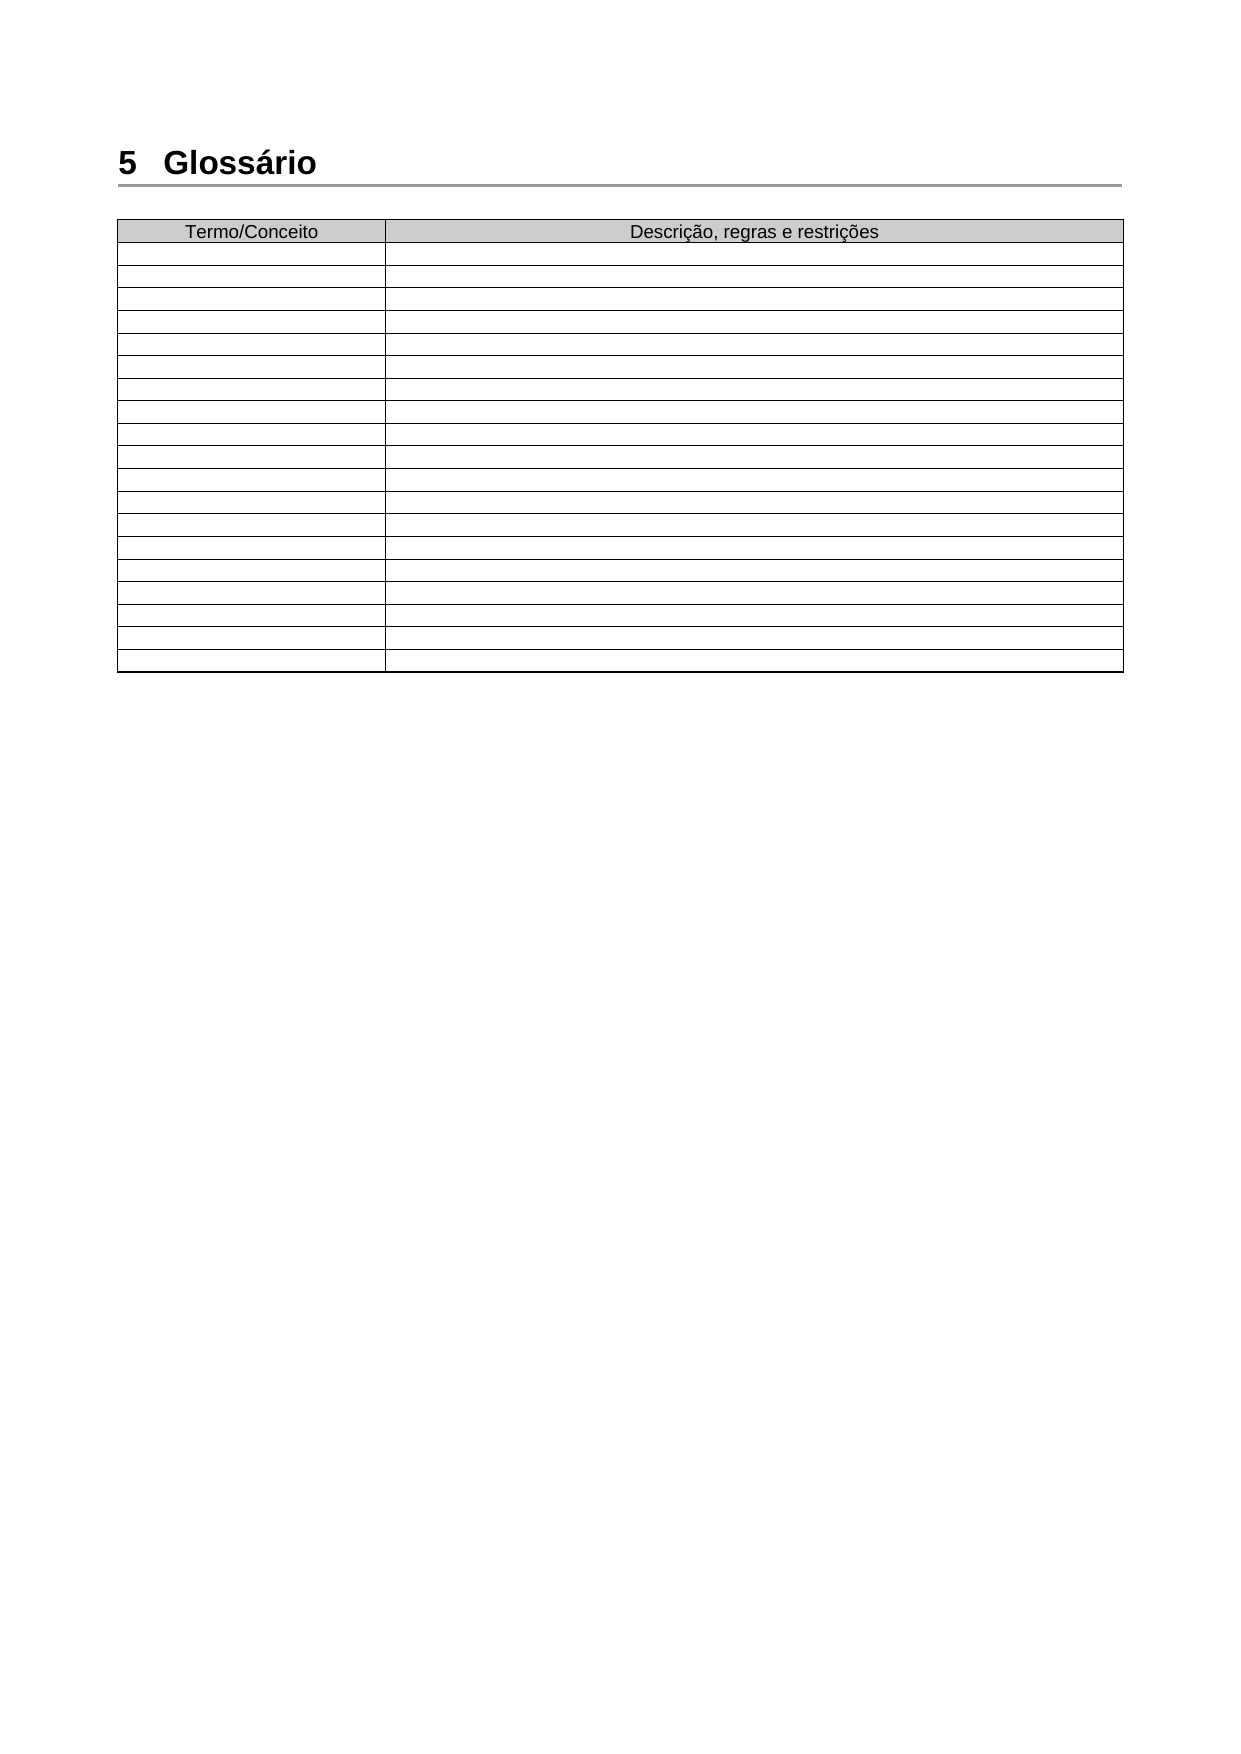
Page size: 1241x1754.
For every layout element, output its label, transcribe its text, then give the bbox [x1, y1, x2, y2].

table_cell [118, 311, 385, 332]
table_cell [386, 469, 1123, 491]
table_cell [386, 424, 1123, 445]
table_cell [118, 356, 385, 378]
table_cell [386, 243, 1123, 264]
table_cell [386, 288, 1123, 310]
table_cell [118, 446, 385, 468]
table_cell [386, 514, 1123, 536]
table_cell [386, 582, 1123, 604]
table_cell [118, 469, 385, 491]
table_cell [118, 424, 385, 445]
table_cell [118, 560, 385, 581]
table_cell [118, 605, 385, 626]
table_cell [386, 446, 1123, 468]
table_cell [386, 311, 1123, 332]
table_header Descrição, regras e restrições [386, 220, 1123, 242]
table_header Termo/Conceito [118, 220, 385, 242]
table_cell [386, 560, 1123, 581]
subtitle Glossário [118, 143, 1122, 184]
table_cell [118, 514, 385, 536]
table_cell [118, 582, 385, 604]
table_cell [118, 288, 385, 310]
table_cell [118, 243, 385, 264]
table_cell [386, 537, 1123, 558]
table_cell [386, 401, 1123, 423]
table_cell [386, 379, 1123, 400]
table_cell [386, 650, 1123, 671]
table_cell [118, 537, 385, 558]
table_cell [118, 334, 385, 355]
table_cell [386, 334, 1123, 355]
table_cell [118, 266, 385, 287]
table_cell [118, 401, 385, 423]
table_cell [386, 627, 1123, 649]
table_cell [118, 627, 385, 649]
table_cell [118, 650, 385, 671]
table_cell [386, 266, 1123, 287]
table_cell [386, 356, 1123, 378]
table_cell [386, 492, 1123, 513]
table_cell [118, 379, 385, 400]
table_cell [386, 605, 1123, 626]
table_cell [118, 492, 385, 513]
